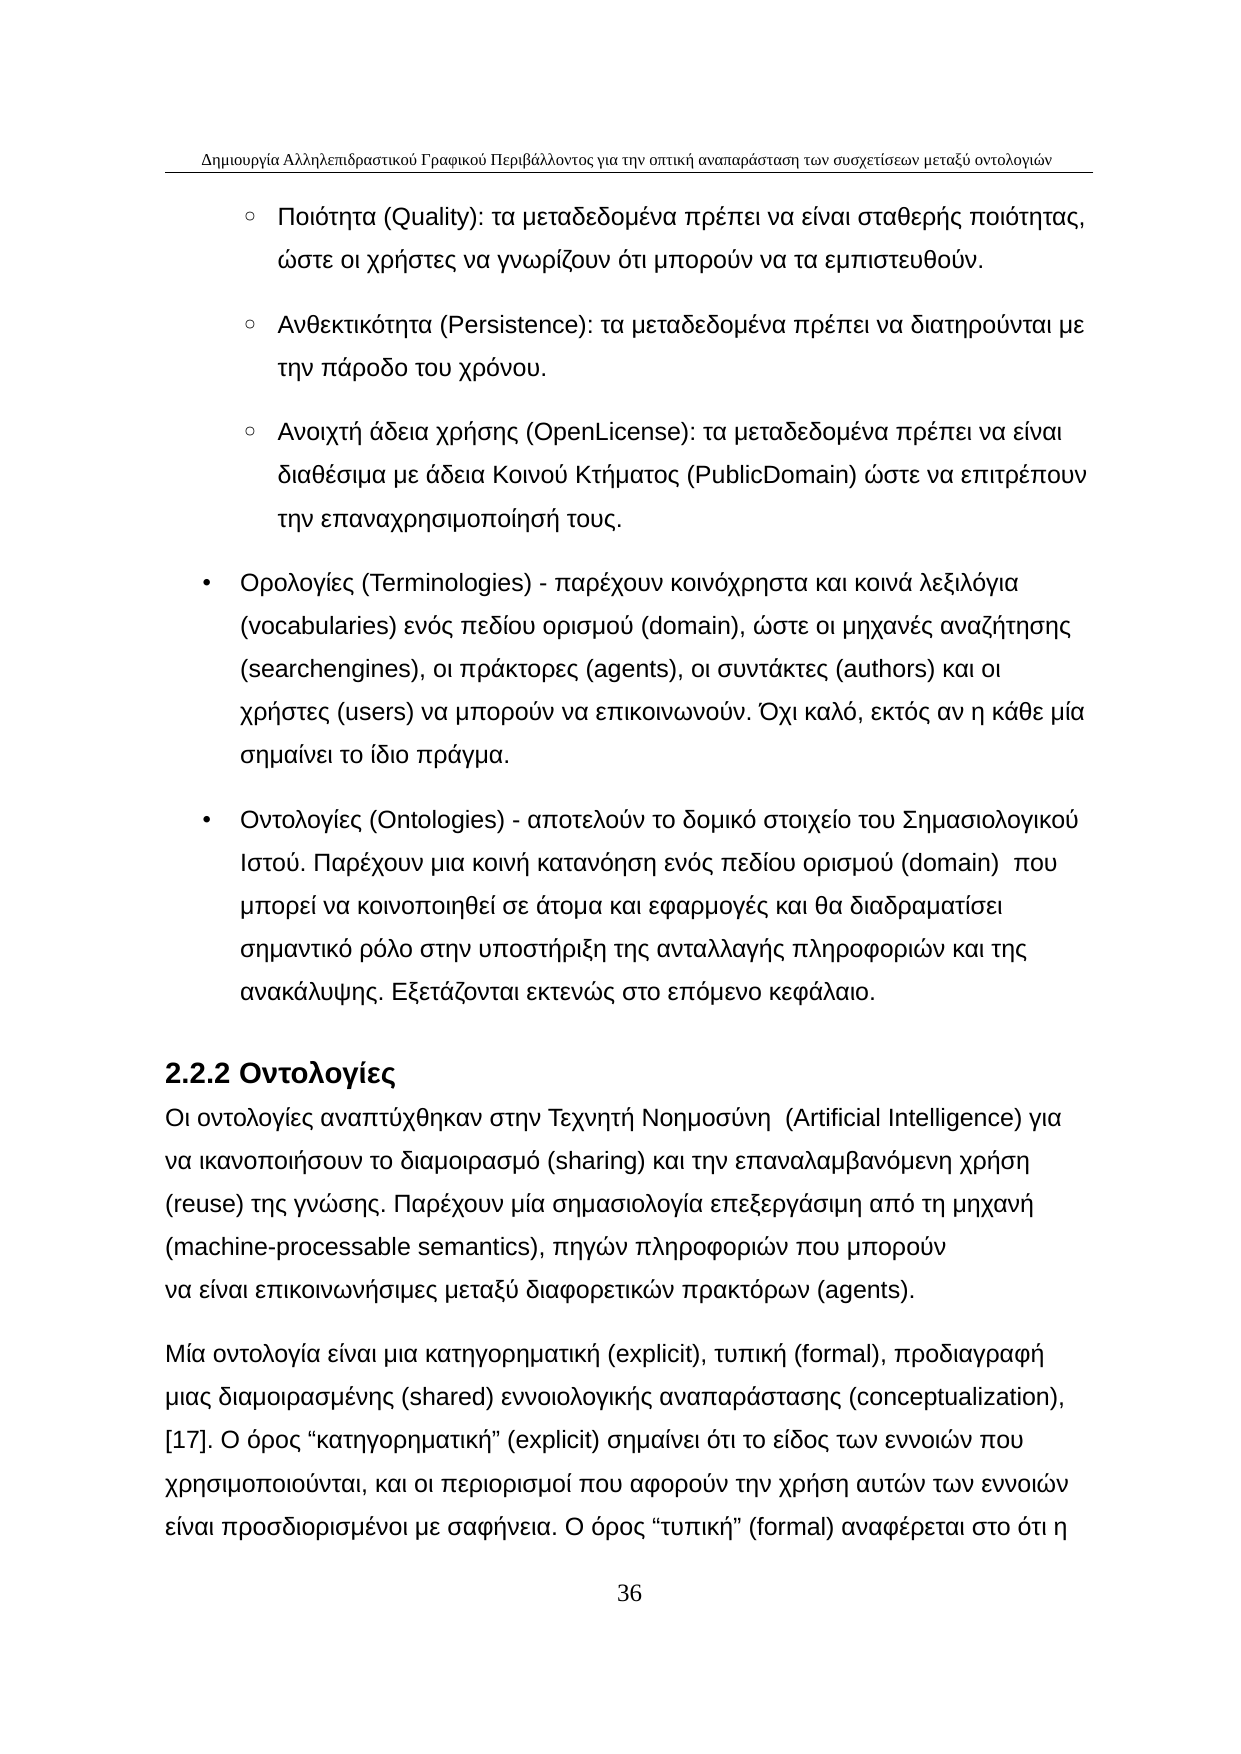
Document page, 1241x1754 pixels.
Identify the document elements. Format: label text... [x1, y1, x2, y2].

list Ανθεκτικότητα (Persistence): τα μεταδεδομένα πρέπει να διατηρούνται με την πάροδο του χρόνου. [240, 310, 1093, 382]
list Ορολογίες (Terminologies) - παρέχουν κοινόχρηστα και κοινά λεξιλόγια (vocabularies) ενός πεδίου ορισμού (domain), ώστε οι μηχανές αναζήτησης (searchengines), οι πράκτορες (agents), οι συντάκτες (authors) και οι χρήστες (users) να μπορούν να επικοινωνούν. Όχι καλό, εκτός αν η κάθε μία σημαίνει το ίδιο πράγμα. [202, 568, 1093, 769]
list Οντολογίες (Ontologies) - αποτελούν το δομικό στοιχείο του Σημασιολογικού Ιστού. Παρέχουν μια κοινή κατανόηση ενός πεδίου ορισμού (domain) που μπορεί να κοινοποιηθεί σε άτομα και εφαρμογές και θα διαδραματίσει σημαντικό ρόλο στην υποστήριξη της ανταλλαγής πληροφοριών και της ανακάλυψης. Εξετάζονται εκτενώς στο επόμενο κεφάλαιο. [202, 805, 1093, 1006]
text Μία οντολογία είναι μια κατηγορηματική (explicit), τυπική (formal), προδιαγραφή μιας διαμοιρασμένης (shared) εννοιολογικής αναπαράστασης (conceptualization), [17]. Ο όρος “κατηγορηματική” (explicit) σημαίνει ότι το είδος των εννοιών που χρησιμοποιούνται, και οι περιορισμοί που αφορούν την χρήση αυτών των εννοιών είναι προσδιορισμένοι με σαφήνεια. Ο όρος “τυπική” (formal) αναφέρεται στο ότι η [165, 1339, 1093, 1541]
subtitle Οντολογίες [165, 1056, 1093, 1090]
list Ποιότητα (Quality): τα μεταδεδομένα πρέπει να είναι σταθερής ποιότητας, ώστε οι χρήστες να γνωρίζουν ότι μπορούν να τα εμπιστευθούν. [240, 202, 1093, 274]
text Οι οντολογίες αναπτύχθηκαν στην Τεχνητή Νοημοσύνη (Artificial Intelligence) για να ικανοποιήσουν το διαμοιρασμό (sharing) και την επαναλαμβανόμενη χρήση (reuse) της γνώσης. Παρέχουν μία σημασιολογία επεξεργάσιμη από τη μηχανή (machine-processable semantics), πηγών πληροφοριών που μπορούν να είναι επικοινωνήσιμες μεταξύ διαφορετικών πρακτόρων (agents). [165, 1102, 1093, 1304]
list Ανοιχτή άδεια χρήσης (OpenLicense): τα μεταδεδομένα πρέπει να είναι διαθέσιμα με άδεια Κοινού Κτήματος (PublicDomain) ώστε να επιτρέπουν την επαναχρησιμοποίησή τους. [240, 417, 1093, 532]
